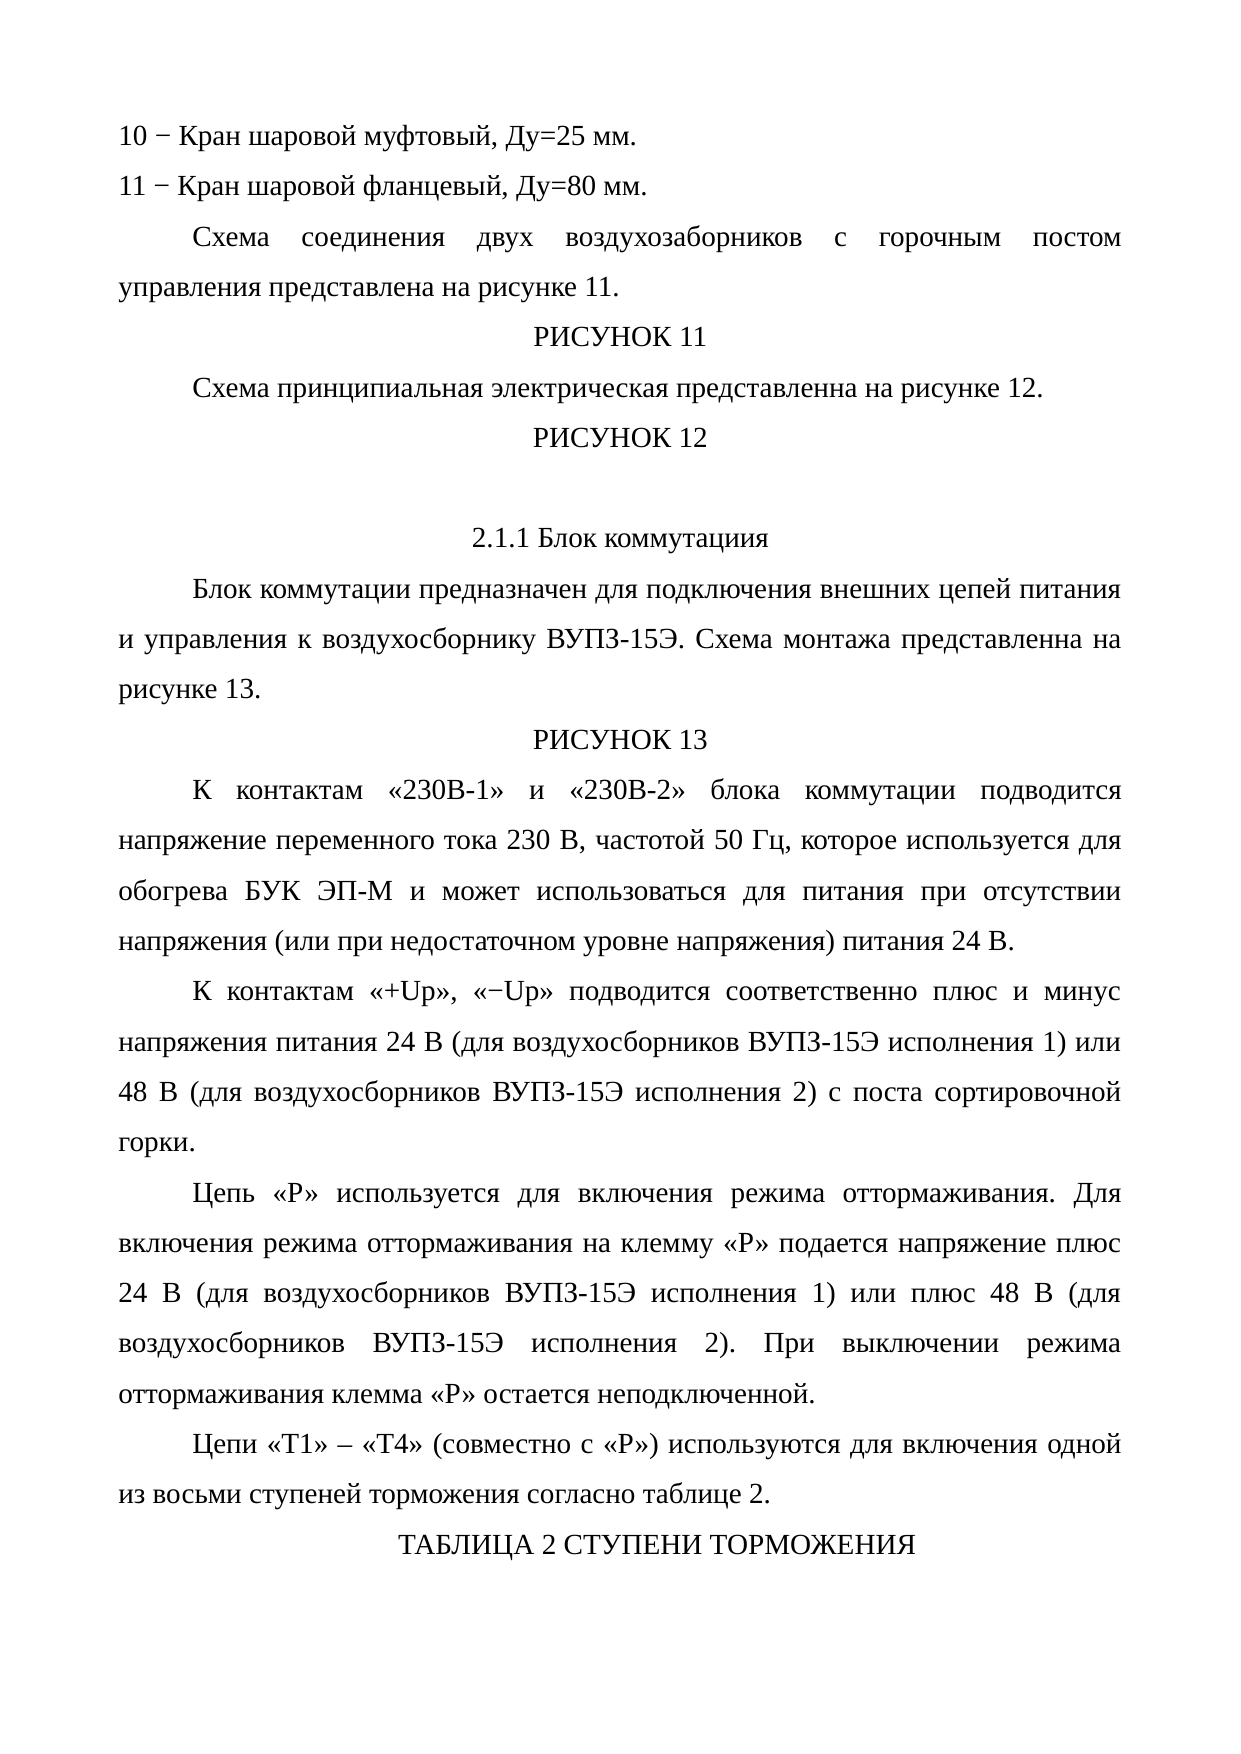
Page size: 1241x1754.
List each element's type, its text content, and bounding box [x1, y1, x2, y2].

text 10 − Кран шаровой муфтовый, Ду=25 мм. [118, 118, 1122, 152]
text РИСУНОК 11 [118, 319, 1122, 353]
text К контактам «+Up», «−Up» подводится соответственно плюс и минус напряжения питания 24 В (для воздухосборников ВУПЗ-15Э исполнения 1) или 48 В (для воздухосборников ВУПЗ-15Э исполнения 2) с поста сортировочной горки. [118, 973, 1122, 1158]
text Схема соединения двух воздухозаборников с горочным постом управления представлена на рисунке 11. [118, 219, 1122, 303]
text К контактам «230В-1» и «230В-2» блока коммутации подводится напряжение переменного тока 230 В, частотой 50 Гц, которое используется для обогрева БУК ЭП-М и может использоваться для питания при отсутствии напряжения (или при недостаточном уровне напряжения) питания 24 В. [118, 772, 1122, 957]
text Схема принципиальная электрическая представленна на рисунке 12. [118, 370, 1122, 403]
text РИСУНОК 13 [118, 722, 1122, 755]
text РИСУНОК 12 [118, 420, 1122, 453]
text 2.1.1 Блок коммутациия [118, 521, 1122, 554]
text Блок коммутации предназначен для подключения внешних цепей питания и управления к воздухосборнику ВУПЗ-15Э. Схема монтажа представленна на рисунке 13. [118, 571, 1122, 705]
text 11 − Кран шаровой фланцевый, Ду=80 мм. [118, 168, 1122, 202]
text Цепи «Т1» – «Т4» (совместно с «Р») используются для включения одной из восьми ступеней торможения согласно таблице 2. [118, 1426, 1122, 1510]
text ТАБЛИЦА 2 СТУПЕНИ ТОРМОЖЕНИЯ [118, 1527, 1122, 1560]
text Цепь «Р» используется для включения режима оттормаживания. Для включения режима оттормаживания на клемму «Р» подается напряжение плюс 24 В (для воздухосборников ВУПЗ-15Э исполнения 1) или плюс 48 В (для воздухосборников ВУПЗ-15Э исполнения 2). При выключении режима оттормаживания клемма «Р» остается неподключенной. [118, 1175, 1122, 1409]
